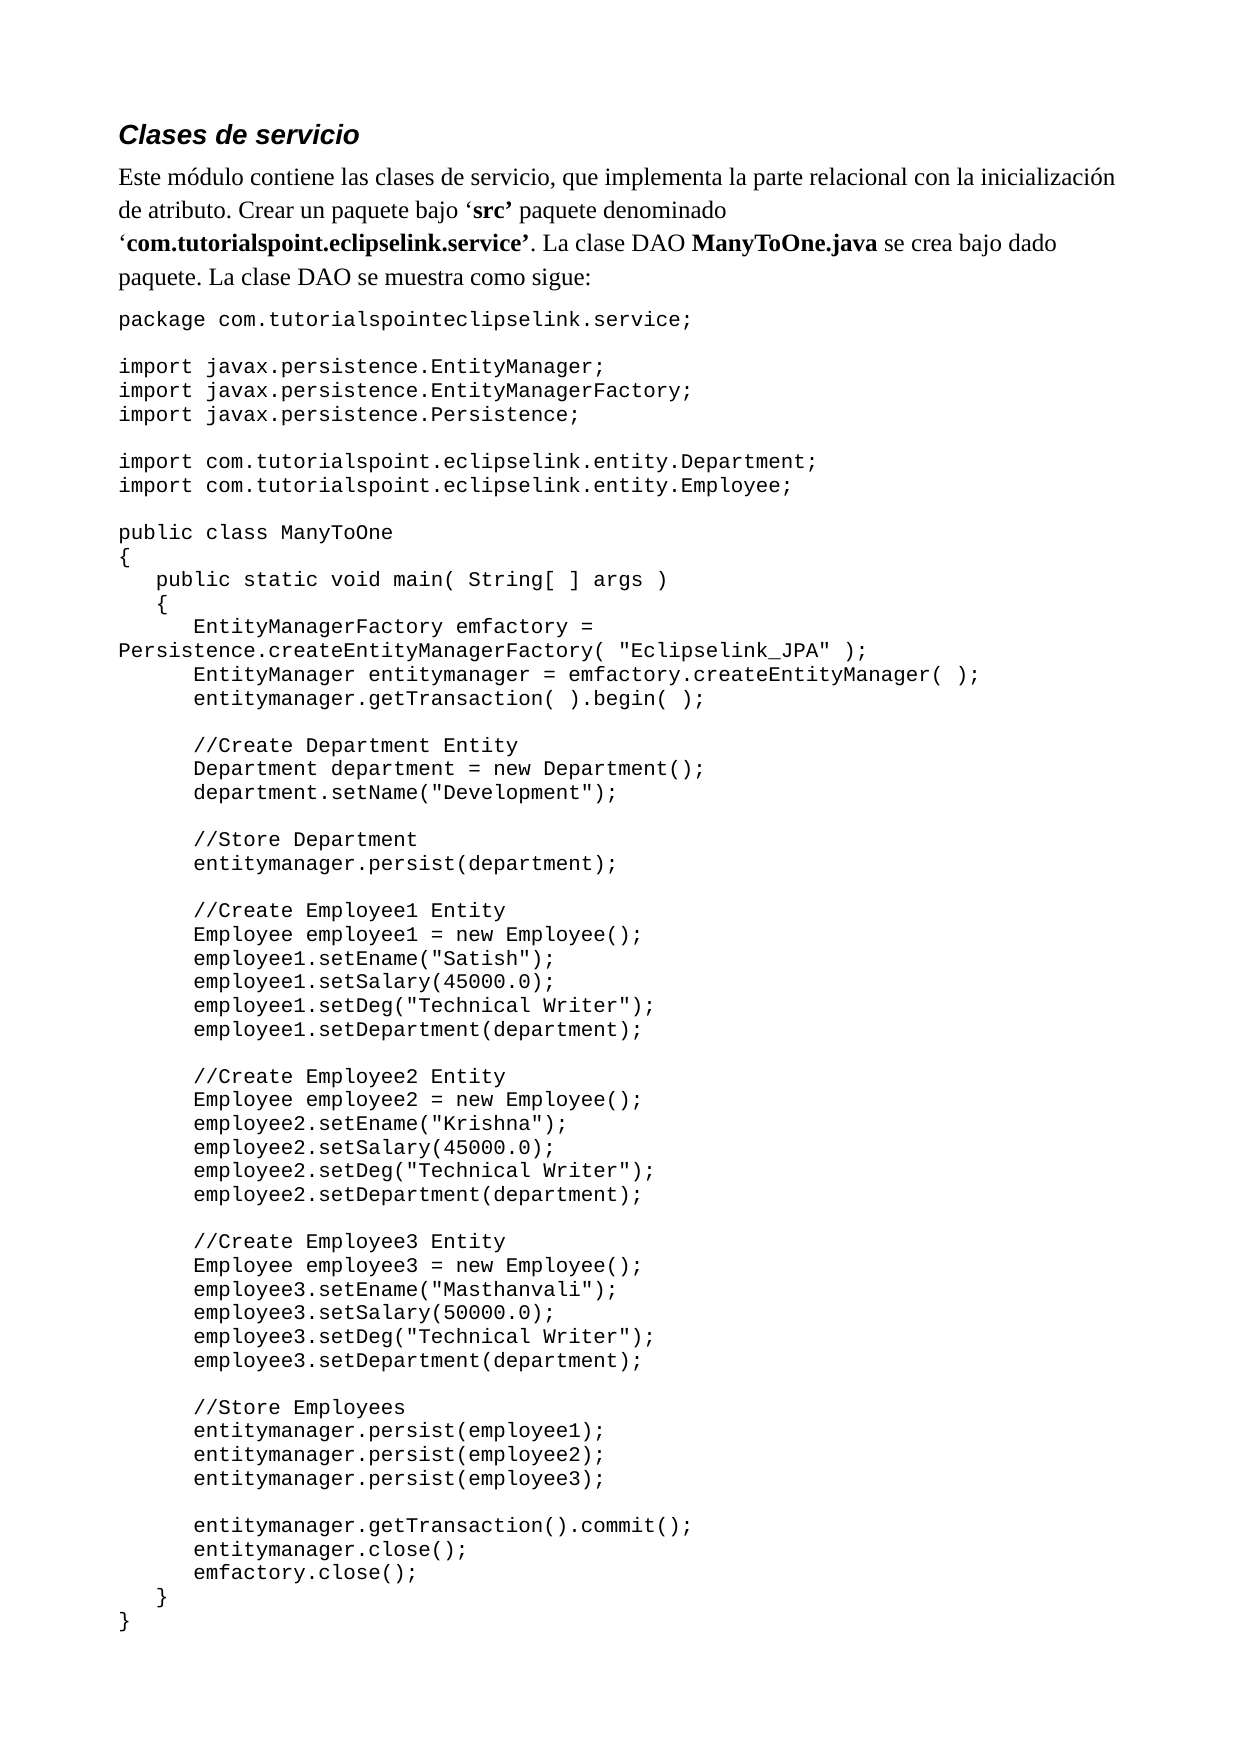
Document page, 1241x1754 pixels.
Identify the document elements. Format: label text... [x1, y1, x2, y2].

text //Create Employee2 Entity [118, 1066, 1122, 1089]
text employee1.setEname("Satish"); [118, 948, 1122, 971]
text import javax.persistence.EntityManagerFactory; [118, 380, 1122, 404]
subtitle Clases de servicio [118, 118, 1122, 150]
text employee1.setDeg("Technical Writer"); [118, 995, 1122, 1018]
text Este módulo contiene las clases de servicio, que implementa la parte relacional con la inicialización de atributo. Crear un paquete bajo ‘src’ paquete denominado ‘com.tutorialspoint.eclipselink.service’. La clase DAO ManyToOne.java se crea bajo dado paquete. La clase DAO se muestra como sigue: [118, 162, 1122, 290]
text //Create Department Entity [118, 735, 1122, 758]
text Employee employee3 = new Employee(); [118, 1255, 1122, 1279]
text employee2.setDepartment(department); [118, 1184, 1122, 1208]
text employee3.setDeg("Technical Writer"); [118, 1326, 1122, 1349]
text employee2.setDeg("Technical Writer"); [118, 1160, 1122, 1184]
text //Create Employee1 Entity [118, 900, 1122, 924]
text } [118, 1610, 1122, 1633]
text public static void main( String[ ] args ) [118, 569, 1122, 593]
text //Create Employee3 Entity [118, 1231, 1122, 1255]
text EntityManager entitymanager = emfactory.createEntityManager( ); [118, 664, 1122, 687]
text import javax.persistence.EntityManager; [118, 356, 1122, 380]
text employee2.setEname("Krishna"); [118, 1113, 1122, 1137]
text employee3.setSalary(50000.0); [118, 1302, 1122, 1326]
text entitymanager.persist(employee1); [118, 1421, 1122, 1444]
text //Store Department [118, 829, 1122, 853]
text department.setName("Development"); [118, 782, 1122, 806]
text import com.tutorialspoint.eclipselink.entity.Employee; [118, 475, 1122, 498]
text import javax.persistence.Persistence; [118, 404, 1122, 427]
text entitymanager.persist(department); [118, 853, 1122, 877]
text employee1.setSalary(45000.0); [118, 971, 1122, 995]
text entitymanager.close(); [118, 1539, 1122, 1562]
text package com.tutorialspointeclipselink.service; [118, 309, 1122, 333]
text employee1.setDepartment(department); [118, 1018, 1122, 1042]
text Employee employee1 = new Employee(); [118, 924, 1122, 948]
text entitymanager.persist(employee2); [118, 1444, 1122, 1468]
text import com.tutorialspoint.eclipselink.entity.Department; [118, 451, 1122, 475]
text { [118, 546, 1122, 569]
text employee2.setSalary(45000.0); [118, 1137, 1122, 1160]
text entitymanager.persist(employee3); [118, 1468, 1122, 1491]
text public class ManyToOne [118, 522, 1122, 546]
text Department department = new Department(); [118, 758, 1122, 782]
text emfactory.close(); [118, 1562, 1122, 1586]
text employee3.setDepartment(department); [118, 1349, 1122, 1373]
text { [118, 593, 1122, 617]
text employee3.setEname("Masthanvali"); [118, 1279, 1122, 1302]
text entitymanager.getTransaction( ).begin( ); [118, 687, 1122, 711]
text Employee employee2 = new Employee(); [118, 1089, 1122, 1113]
text } [118, 1586, 1122, 1610]
text entitymanager.getTransaction().commit(); [118, 1515, 1122, 1539]
text EntityManagerFactory emfactory = Persistence.createEntityManagerFactory( "Eclipselink_JPA" ); [118, 617, 1122, 664]
text //Store Employees [118, 1397, 1122, 1421]
